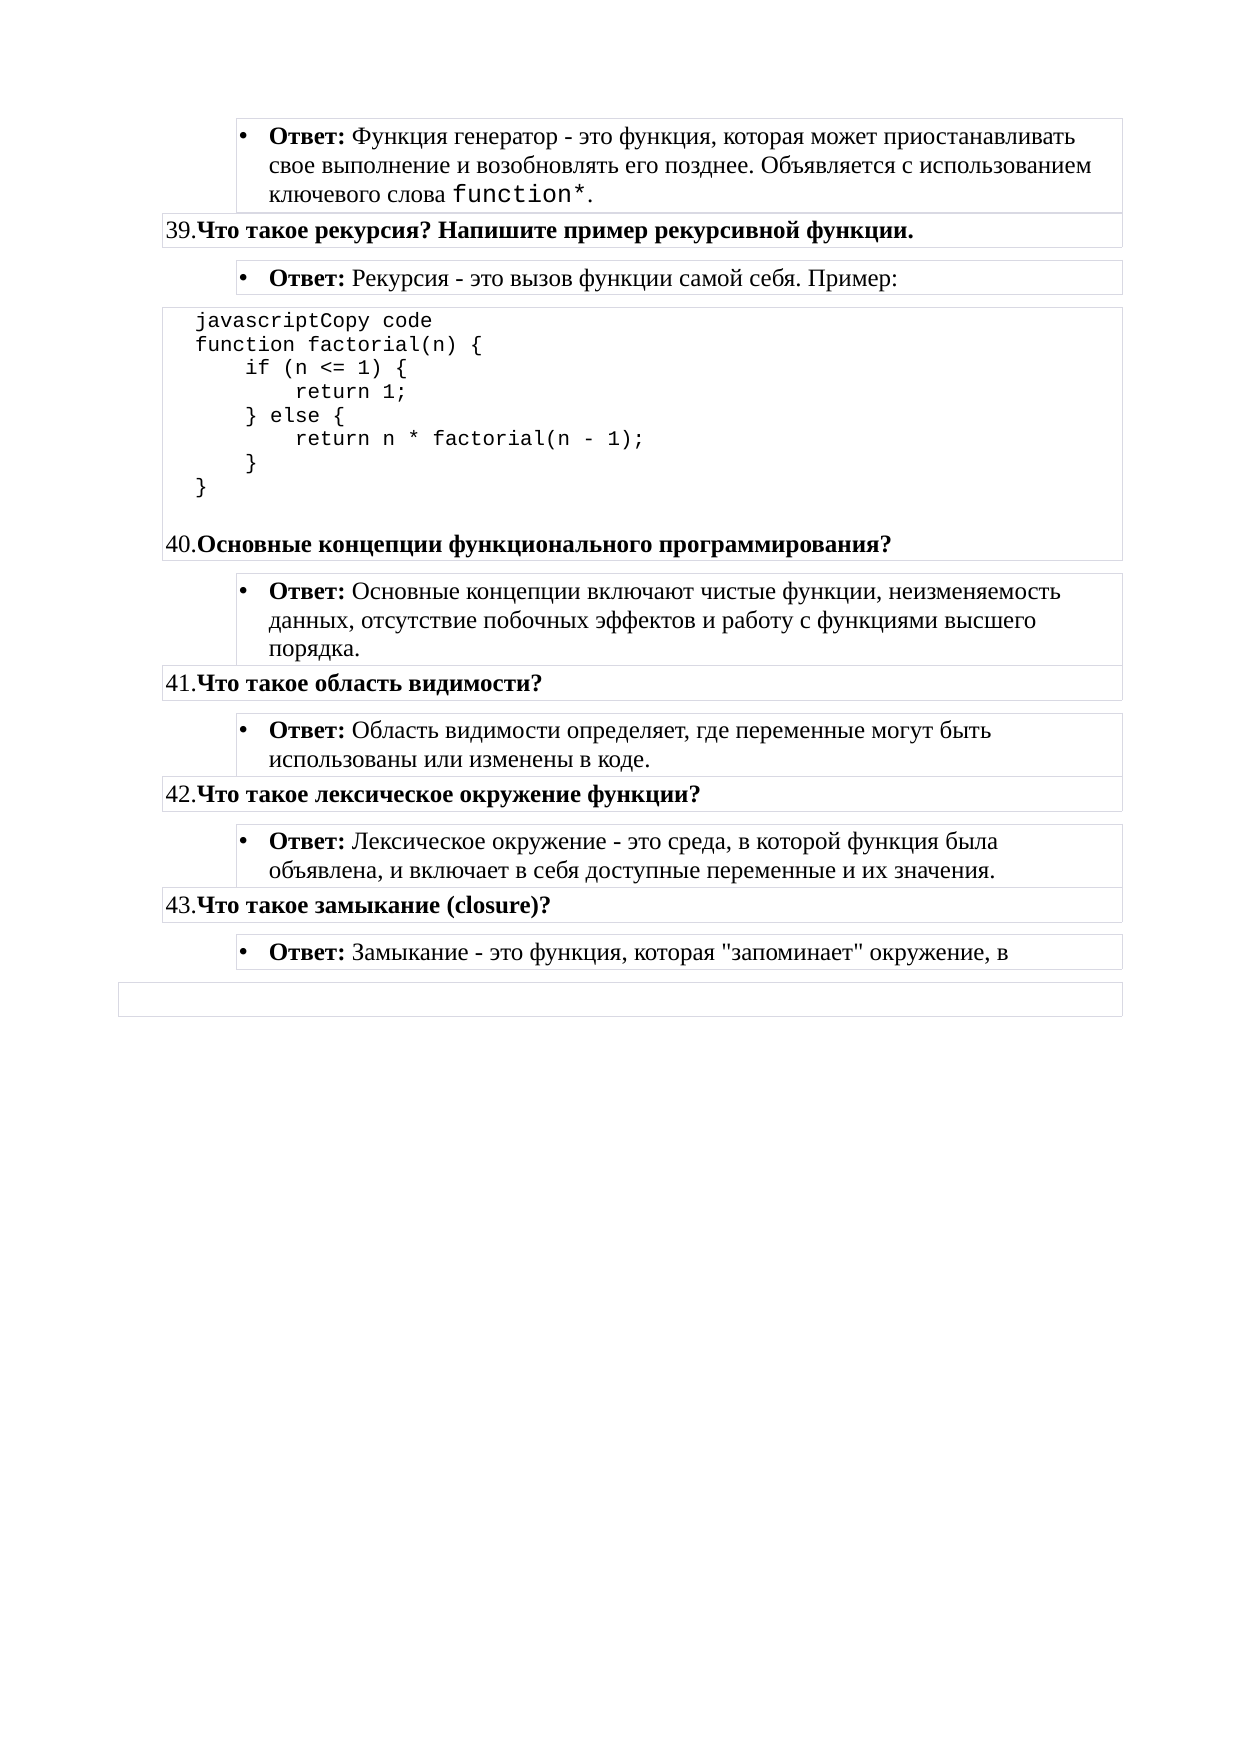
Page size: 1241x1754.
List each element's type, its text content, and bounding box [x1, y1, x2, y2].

list function factorial(n) { [163, 331, 1122, 354]
list Основные концепции функционального программирования? [163, 526, 1122, 560]
list Что такое рекурсия? Напишите пример рекурсивной функции. [163, 214, 1122, 247]
list } [163, 473, 1122, 499]
list Что такое лексическое окружение функции? [163, 777, 1122, 811]
list Ответ: Лексическое окружение - это среда, в которой функция была объявлена, и включает в себя доступные переменные и их значения. [237, 825, 1122, 887]
list Ответ: Основные концепции включают чистые функции, неизменяемость данных, отсутствие побочных эффектов и работу с функциями высшего порядка. [237, 574, 1122, 665]
list } [163, 449, 1122, 473]
list return n * factorial(n - 1); [163, 425, 1122, 449]
list return 1; [163, 378, 1122, 402]
list Ответ: Рекурсия - это вызов функции самой себя. Пример: [237, 261, 1122, 294]
list Ответ: Замыкание - это функция, которая "запоминает" окружение, в [237, 935, 1122, 969]
list Ответ: Функция генератор - это функция, которая может приостанавливать свое выполнение и возобновлять его позднее. Объявляется с использованием ключевого слова function*. [237, 119, 1122, 212]
list } else { [163, 402, 1122, 425]
list Что такое область видимости? [163, 666, 1122, 700]
list Что такое замыкание (closure)? [163, 888, 1122, 922]
list if (n <= 1) { [163, 354, 1122, 378]
list Ответ: Область видимости определяет, где переменные могут быть использованы или изменены в коде. [237, 714, 1122, 776]
list javascriptCopy code [163, 308, 1122, 331]
